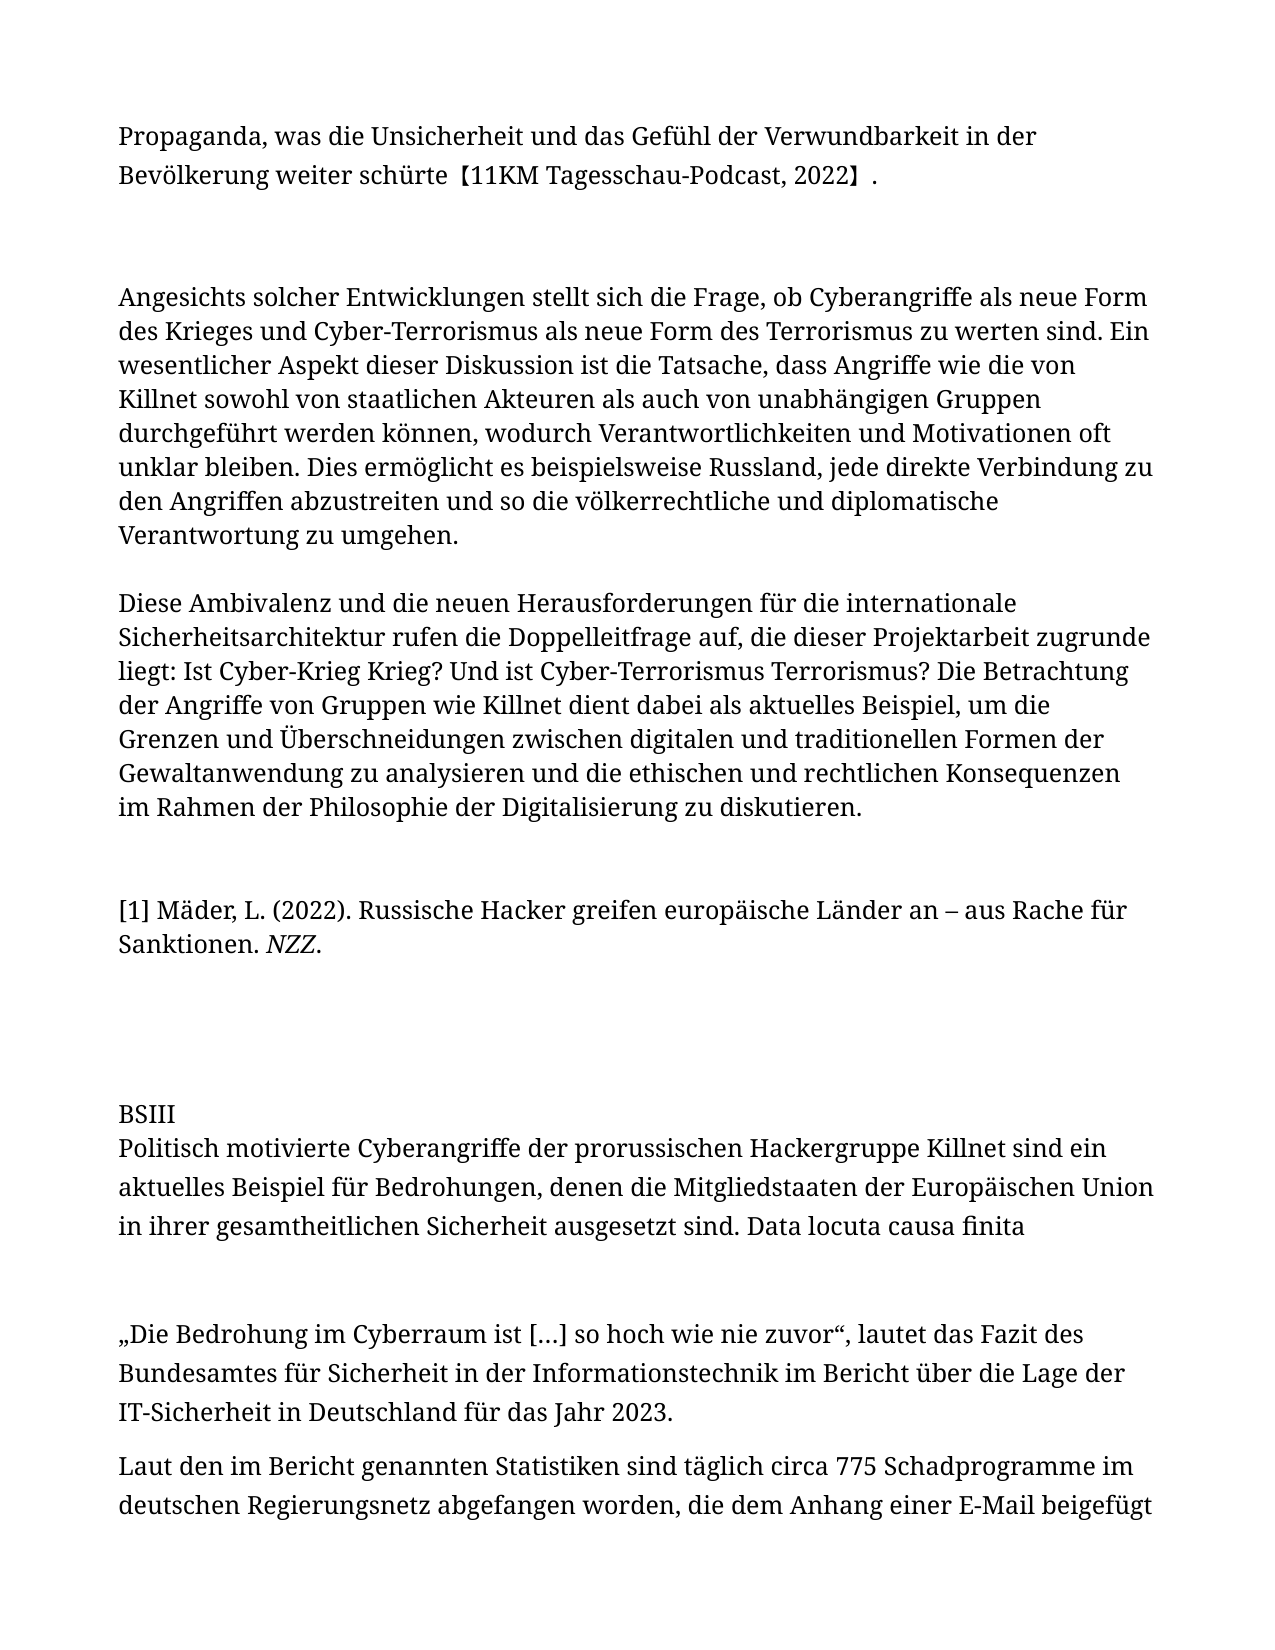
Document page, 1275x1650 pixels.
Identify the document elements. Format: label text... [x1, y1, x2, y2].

text Politisch motivierte Cyberangriffe der prorussischen Hackergruppe Killnet sind ein aktuelles Beispiel für Bedrohungen, denen die Mitgliedstaaten der Europäischen Union in ihrer gesamtheitlichen Sicherheit ausgesetzt sind. Data locuta causa finita [118, 1131, 1157, 1243]
text Angesichts solcher Entwicklungen stellt sich die Frage, ob Cyberangriffe als neue Form des Krieges und Cyber-Terrorismus als neue Form des Terrorismus zu werten sind. Ein wesentlicher Aspekt dieser Diskussion ist die Tatsache, dass Angriffe wie die von Killnet sowohl von staatlichen Akteuren als auch von unabhängigen Gruppen durchgeführt werden können, wodurch Verantwortlichkeiten und Motivationen oft unklar bleiben. Dies ermöglicht es beispielsweise Russland, jede direkte Verbindung zu den Angriffen abzustreiten und so die völkerrechtliche und diplomatische Verantwortung zu umgehen. [118, 279, 1157, 552]
text BSIII [118, 1097, 1157, 1131]
text „Die Bedrohung im Cyberraum ist […] so hoch wie nie zuvor“, lautet das Fazit des Bundesamtes für Sicherheit in der Informationstechnik im Bericht über die Lage der IT-Sicherheit in Deutschland für das Jahr 2023. [118, 1317, 1157, 1429]
text [1] Mäder, L. (2022). Russische Hacker greifen europäische Länder an – aus Rache für Sanktionen. NZZ. [118, 892, 1157, 960]
text Diese Ambivalenz und die neuen Herausforderungen für die internationale Sicherheitsarchitektur rufen die Doppelleitfrage auf, die dieser Projektarbeit zugrunde liegt: Ist Cyber-Krieg Krieg? Und ist Cyber-Terrorismus Terrorismus? Die Betrachtung der Angriffe von Gruppen wie Killnet dient dabei als aktuelles Beispiel, um die Grenzen und Überschneidungen zwischen digitalen und traditionellen Formen der Gewaltanwendung zu analysieren und die ethischen und rechtlichen Konsequenzen im Rahmen der Philosophie der Digitalisierung zu diskutieren. [118, 586, 1157, 824]
text Propaganda, was die Unsicherheit und das Gefühl der Verwundbarkeit in der Bevölkerung weiter schürte【11KM Tagesschau-Podcast, 2022】. [118, 118, 1157, 191]
text Laut den im Bericht genannten Statistiken sind täglich circa 775 Schadprogramme im deutschen Regierungsnetz abgefangen worden, die dem Anhang einer E-Mail beigefügt [118, 1449, 1157, 1522]
